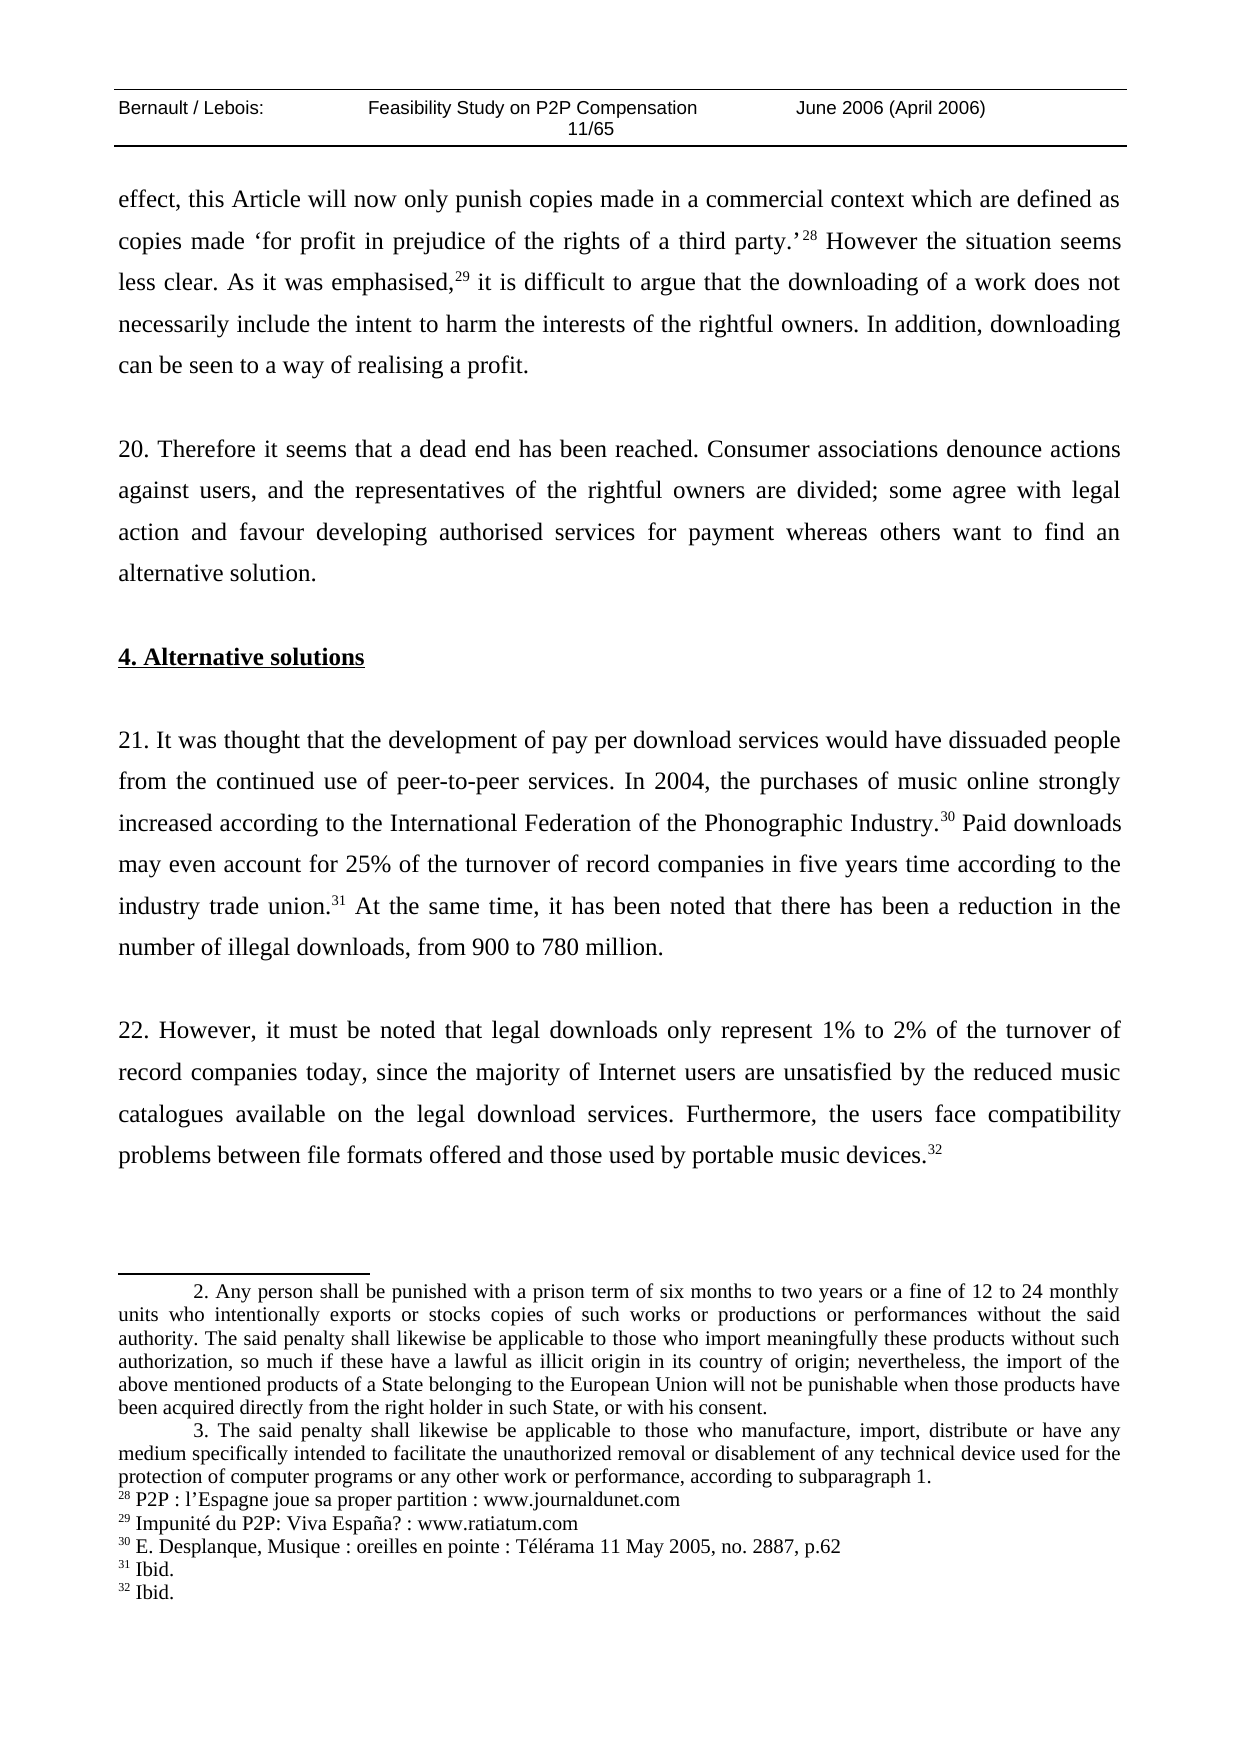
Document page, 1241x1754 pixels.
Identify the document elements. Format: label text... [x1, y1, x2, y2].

text E. Desplanque, Musique : oreilles en pointe : Télérama 11 May 2005, no. 2887, p.62 [118, 1534, 1122, 1558]
text 3. The said penalty shall likewise be applicable to those who manufacture, import, distribute or have any medium specifically intended to facilitate the unauthorized removal or disablement of any technical device used for the protection of computer programs or any other work or performance, according to subparagraph 1. [118, 1419, 1122, 1488]
text 4. Alternative solutions [118, 643, 1122, 670]
text Impunité du P2P: Viva España? : www.ratiatum.com [118, 1511, 1122, 1534]
text Ibid. [118, 1558, 1122, 1581]
text 2. Any person shall be punished with a prison term of six months to two years or a fine of 12 to 24 monthly units who intentionally exports or stocks copies of such works or productions or performances without the said authority. The said penalty shall likewise be applicable to those who import meaningfully these products without such authorization, so much if these have a lawful as illicit origin in its country of origin; nevertheless, the import of the above mentioned products of a State belonging to the European Union will not be punishable when those products have been acquired directly from the right holder in such State, or with his consent. [118, 1280, 1122, 1419]
text effect, this Article will now only punish copies made in a commercial context which are defined as copies made ‘for profit in prejudice of the rights of a third party.’ However the situation seems less clear. As it was emphasised, it is difficult to argue that the downloading of a work does not necessarily include the intent to harm the interests of the rightful owners. In addition, downloading can be seen to a way of realising a profit. [118, 185, 1122, 379]
text 20. Therefore it seems that a dead end has been reached. Consumer associations denounce actions against users, and the representatives of the rightful owners are divided; some agree with legal action and favour developing authorised services for payment whereas others want to find an alternative solution. [118, 435, 1122, 587]
text 21. It was thought that the development of pay per download services would have dissuaded people from the continued use of peer-to-peer services. In 2004, the purchases of music online strongly increased according to the International Federation of the Phonographic Industry. Paid downloads may even account for 25% of the turnover of record companies in five years time according to the industry trade union. At the same time, it has been noted that there has been a reduction in the number of illegal downloads, from 900 to 780 million. [118, 726, 1122, 961]
text P2P : l’Espagne joue sa proper partition : www.journaldunet.com [118, 1488, 1122, 1511]
text 22. However, it must be noted that legal downloads only represent 1% to 2% of the turnover of record companies today, since the majority of Internet users are unsatisfied by the reduced music catalogues available on the legal download services. Furthermore, the users face compatibility problems between file formats offered and those used by portable music devices. [118, 1017, 1122, 1169]
text Ibid. [118, 1581, 1122, 1604]
